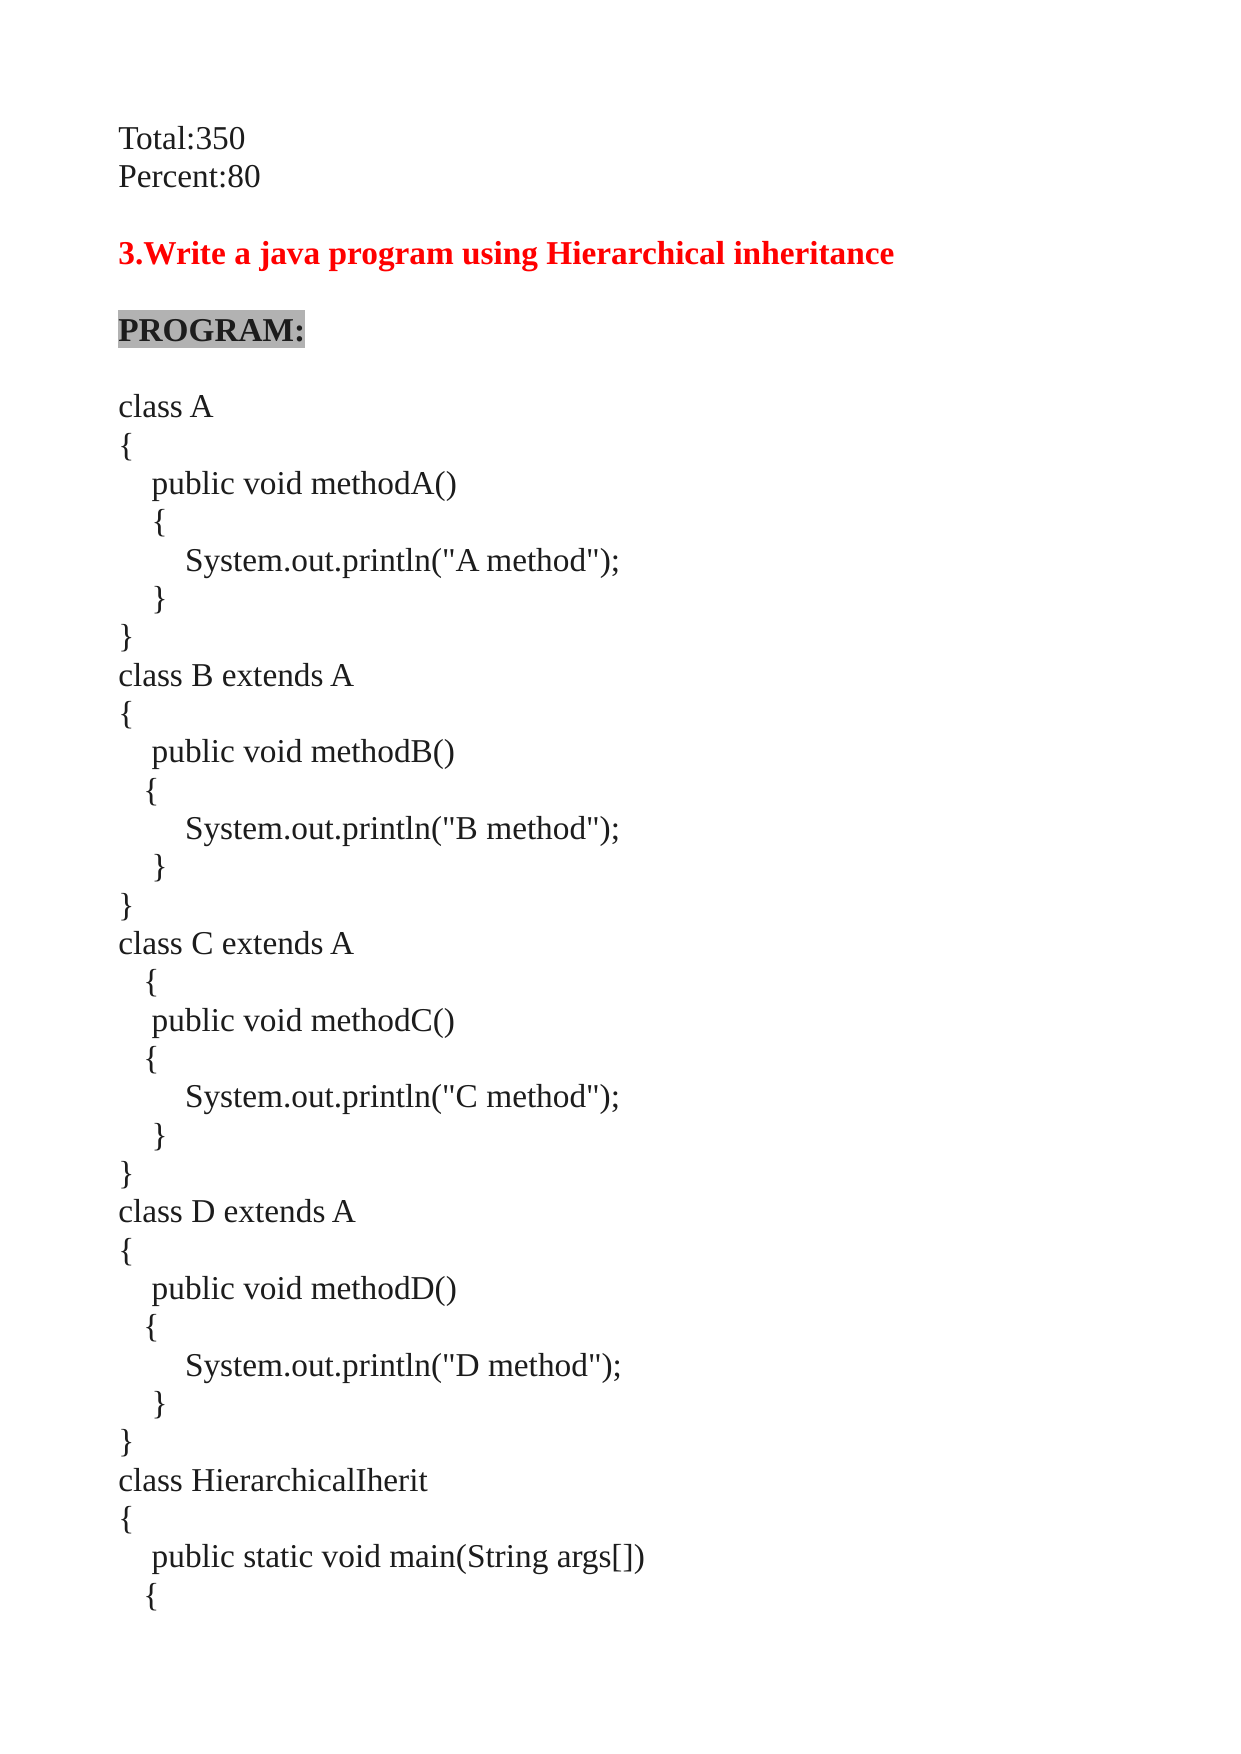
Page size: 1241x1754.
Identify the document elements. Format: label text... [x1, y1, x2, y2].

text class A [118, 386, 1122, 425]
text System.out.println("A method"); [118, 540, 1122, 578]
text { [118, 1498, 1122, 1536]
text System.out.println("B method"); [118, 808, 1122, 846]
text { [118, 425, 1122, 463]
text } [118, 885, 1122, 923]
text public void methodD() [118, 1268, 1122, 1306]
text } [118, 846, 1122, 885]
text { [118, 961, 1122, 1000]
text System.out.println("C method"); [118, 1076, 1122, 1115]
text { [118, 693, 1122, 731]
text class HierarchicalIherit [118, 1460, 1122, 1498]
text public void methodB() [118, 731, 1122, 770]
text Percent:80 [118, 156, 1122, 195]
text { [118, 770, 1122, 808]
text } [118, 578, 1122, 616]
text PROGRAM: [118, 310, 1122, 348]
text { [118, 1038, 1122, 1076]
text { [118, 1575, 1122, 1613]
text } [118, 1383, 1122, 1421]
text { [118, 1306, 1122, 1345]
text } [118, 1153, 1122, 1191]
text public void methodA() [118, 463, 1122, 501]
text public static void main(String args[]) [118, 1536, 1122, 1575]
text System.out.println("D method"); [118, 1345, 1122, 1383]
text public void methodC() [118, 1000, 1122, 1038]
text { [118, 1230, 1122, 1268]
text } [118, 1115, 1122, 1153]
text class D extends A [118, 1191, 1122, 1230]
text class B extends A [118, 655, 1122, 693]
text } [118, 616, 1122, 655]
text class C extends A [118, 923, 1122, 961]
text { [118, 501, 1122, 540]
text 3.Write a java program using Hierarchical inheritance [118, 233, 1122, 271]
text } [118, 1421, 1122, 1460]
text Total:350 [118, 118, 1122, 156]
